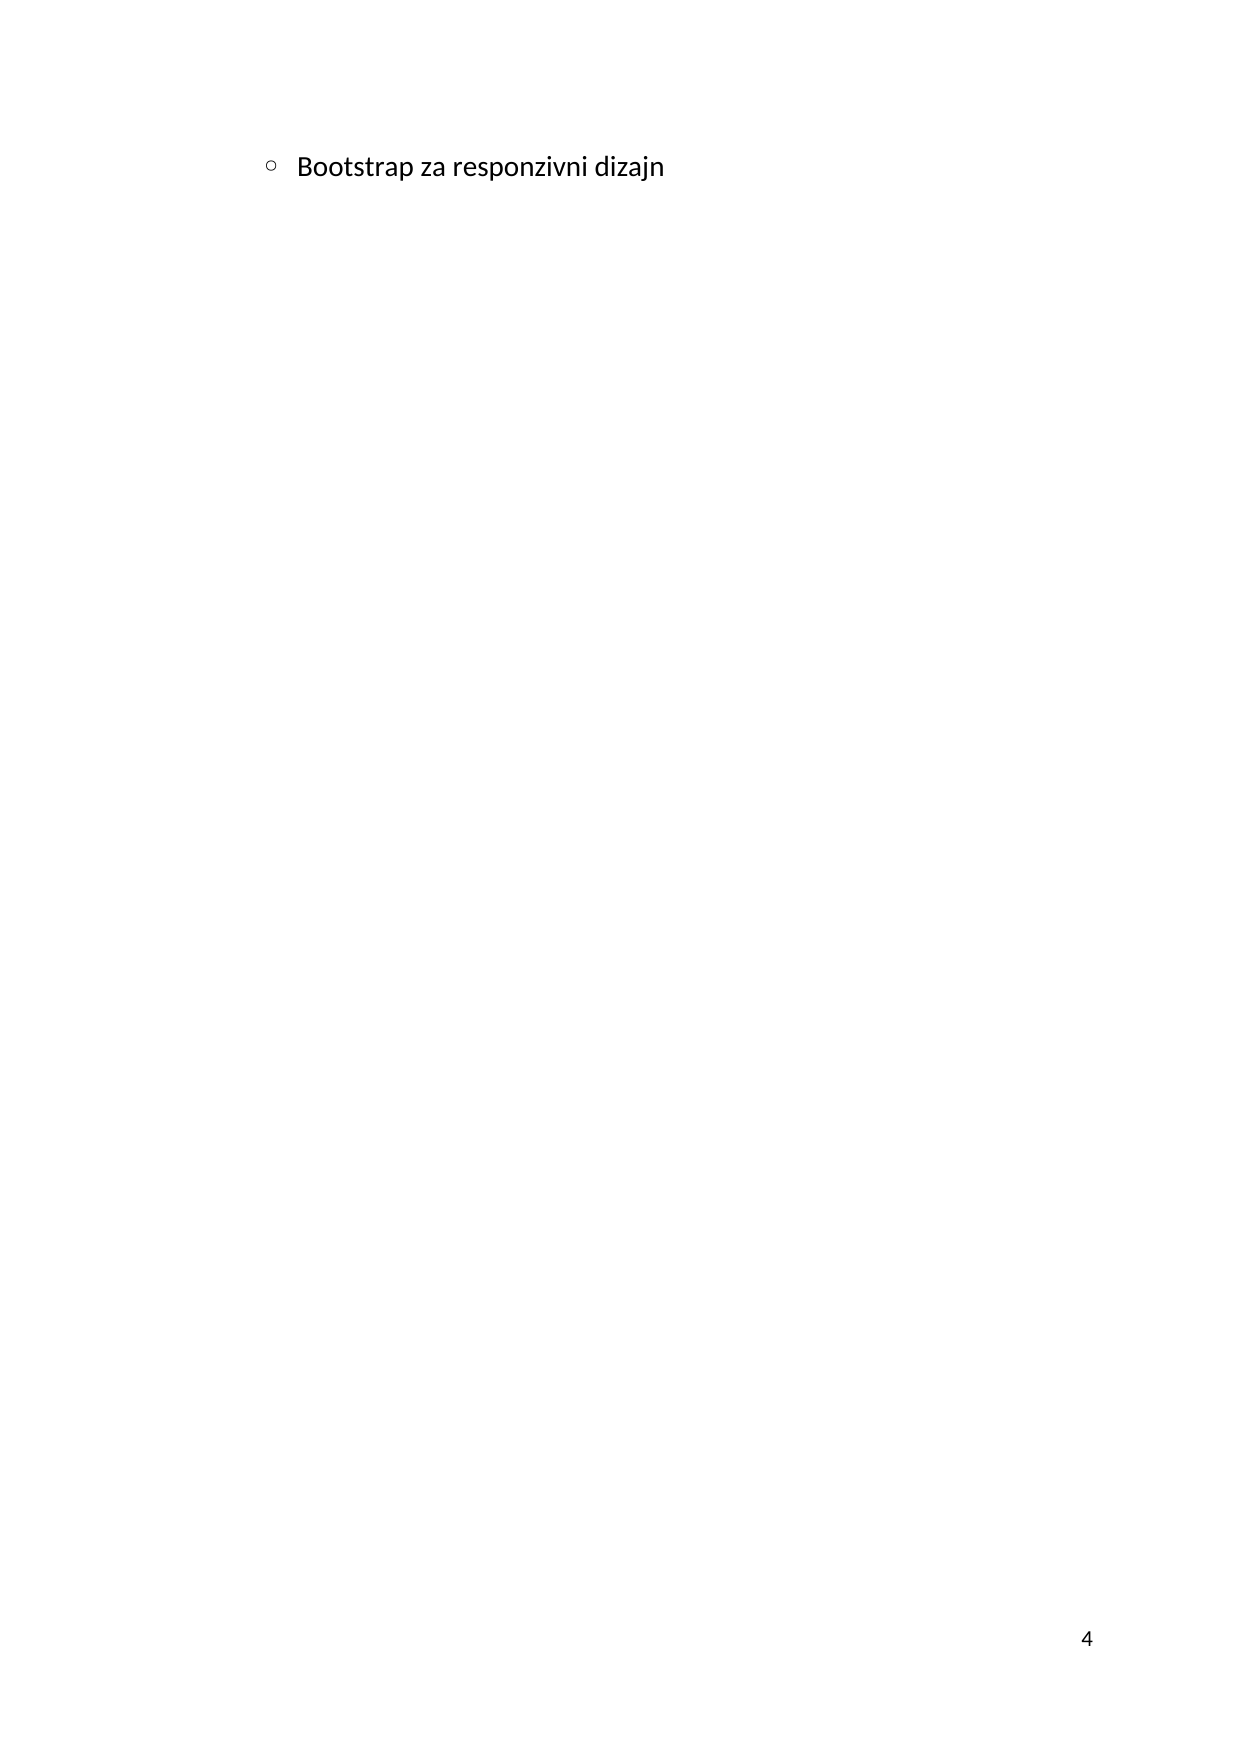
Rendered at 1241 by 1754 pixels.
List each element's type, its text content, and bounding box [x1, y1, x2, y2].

list Bootstrap za responzivni dizajn [259, 148, 1093, 183]
